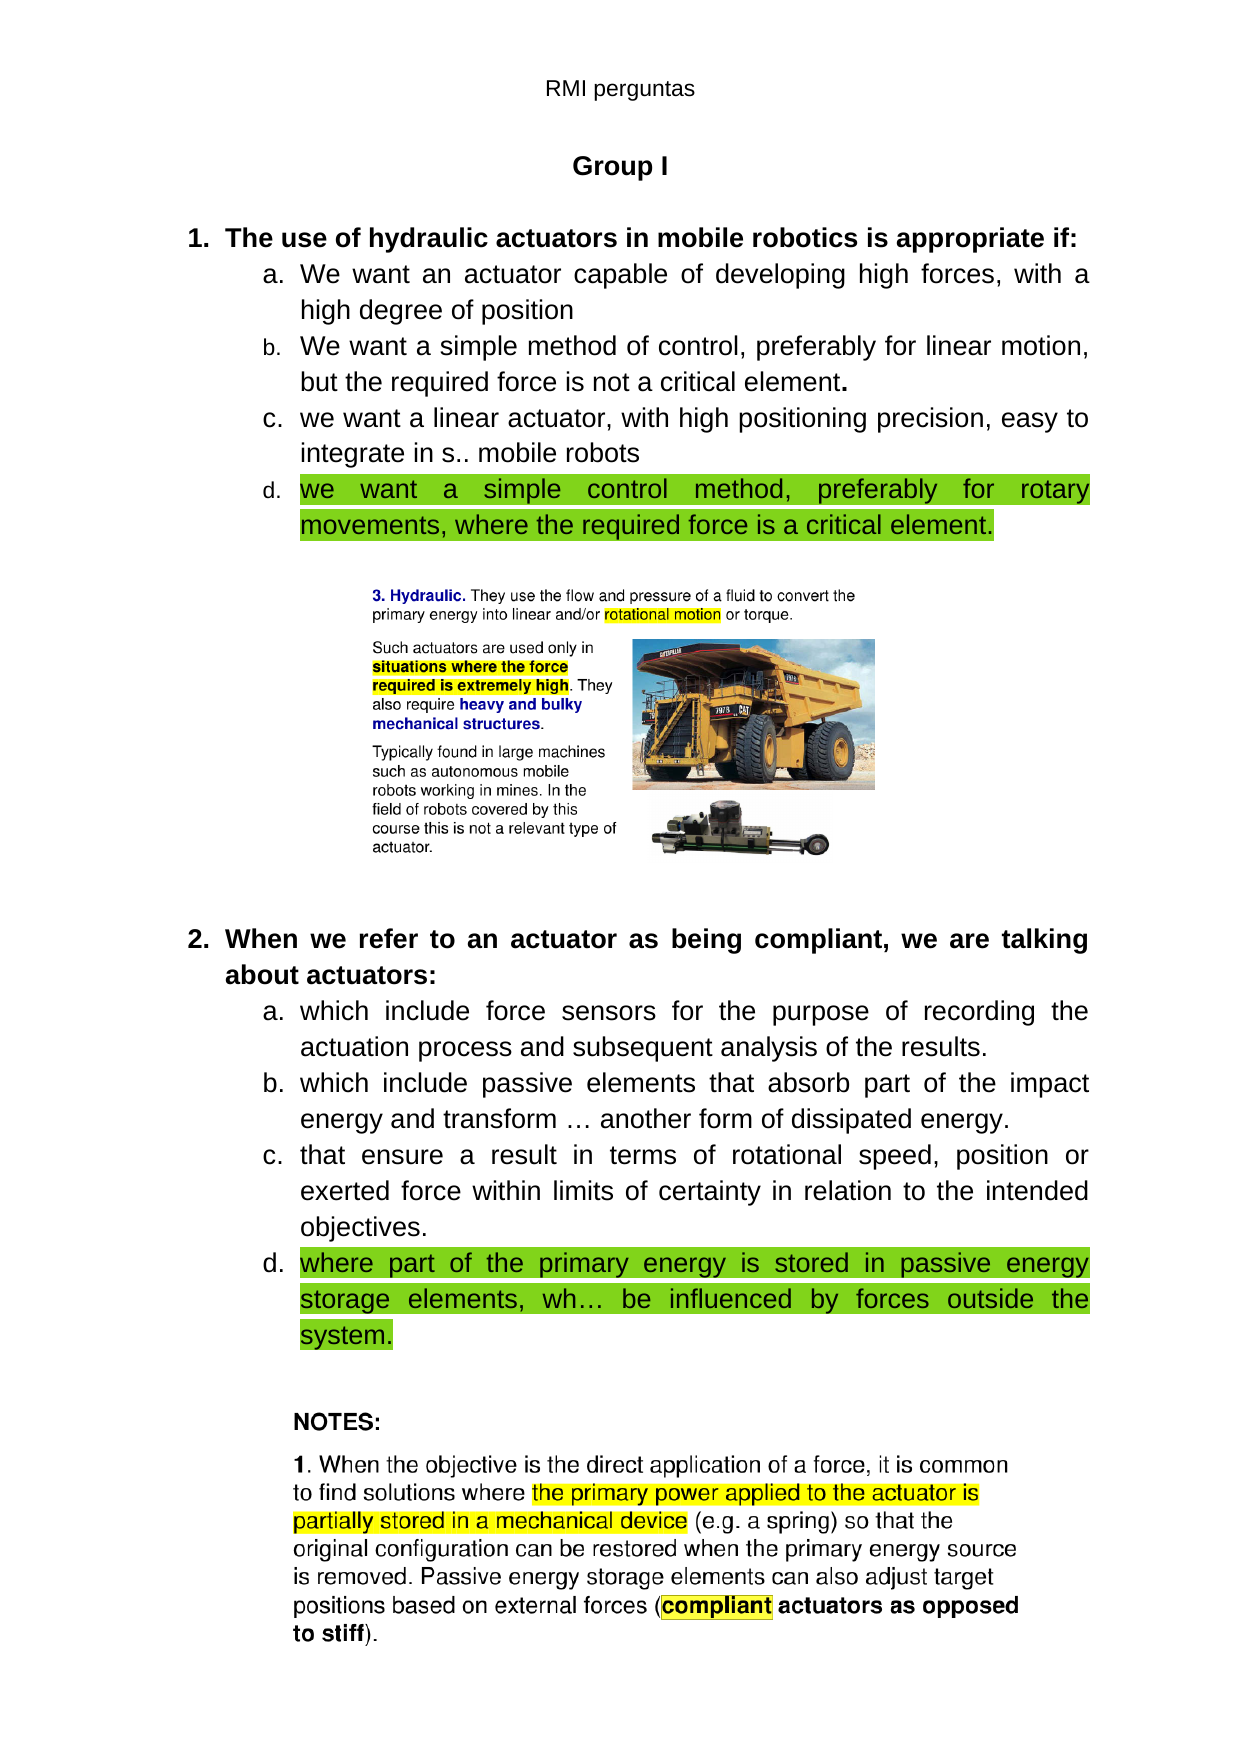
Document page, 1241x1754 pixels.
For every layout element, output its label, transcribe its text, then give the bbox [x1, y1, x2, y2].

list that ensure a result in terms of rotational speed, position or exerted force within limits of certainty in relation to the intended objectives. [262, 1139, 1090, 1242]
list When we refer to an actuator as being compliant, we are talking about actuators: [187, 923, 1090, 991]
list The use of hydraulic actuators in mobile robotics is appropriate if: [187, 222, 1090, 253]
text Group I [150, 150, 1090, 181]
list we want a linear actuator, with high positioning precision, easy to integrate in s.. mobile robots [262, 402, 1090, 469]
picture [287, 1395, 1026, 1656]
list We want an actuator capable of developing high forces, with a high degree of position [262, 258, 1090, 325]
list where part of the primary energy is stored in passive energy storage elements, wh… be influenced by forces outside the system. [262, 1247, 1090, 1350]
list we want a simple control method, preferably for rotary movements, where the required force is a critical element. [262, 473, 1090, 541]
list We want a simple method of control, preferably for linear motion, but the required force is not a critical element. [262, 330, 1090, 397]
picture [359, 581, 881, 864]
list which include passive elements that absorb part of the impact energy and transform … another form of dissipated energy. [262, 1067, 1090, 1134]
list which include force sensors for the purpose of recording the actuation process and subsequent analysis of the results. [262, 995, 1090, 1062]
